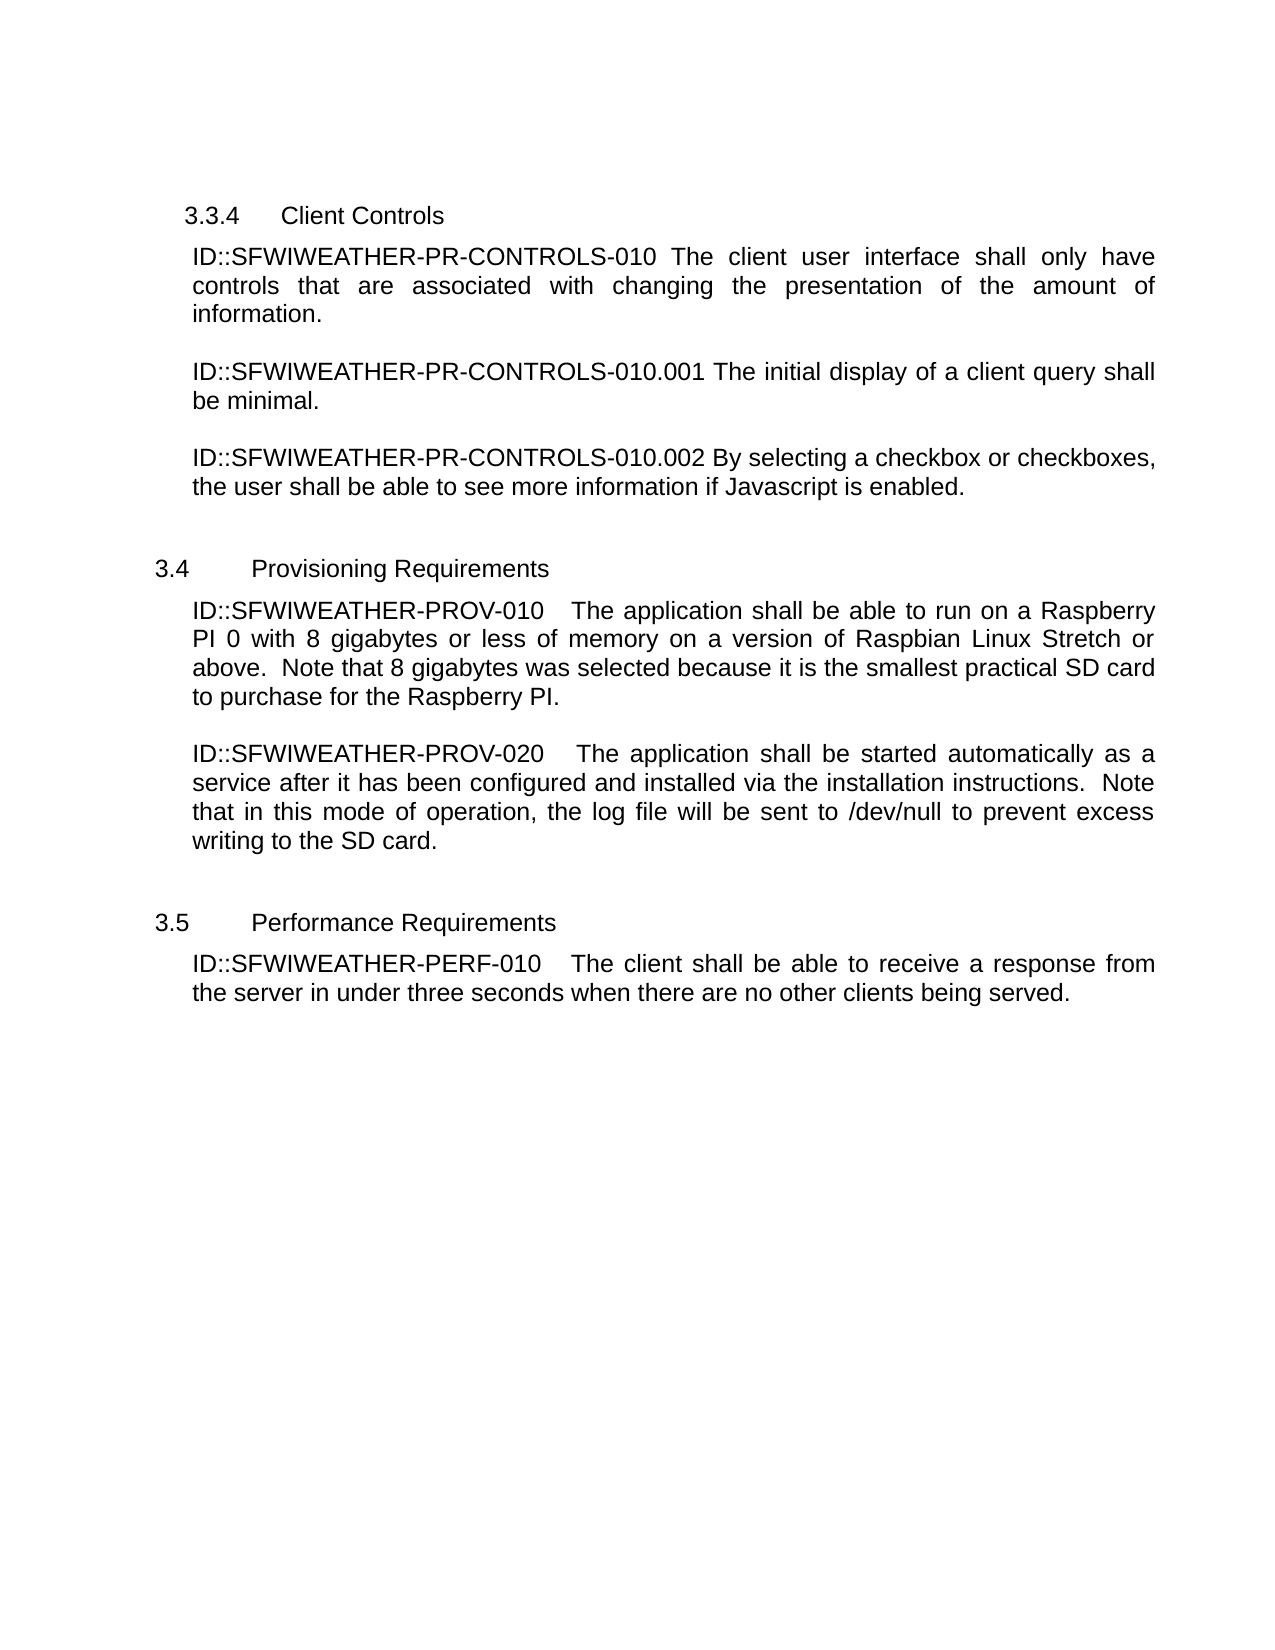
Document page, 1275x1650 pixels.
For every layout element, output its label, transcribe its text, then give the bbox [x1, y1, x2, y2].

subtitle Provisioning Requirements [148, 554, 1157, 583]
text ID::SFWIWEATHER-PR-CONTROLS-010.001 The initial display of a client query shall be minimal. [192, 357, 1157, 414]
text ID::SFWIWEATHER-PR-CONTROLS-010.002 By selecting a checkbox or checkboxes, the user shall be able to see more information if Javascript is enabled. [192, 443, 1157, 501]
text ID::SFWIWEATHER-PROV-020 The application shall be started automatically as a service after it has been configured and installed via the installation instructions. Note that in this mode of operation, the log file will be sent to /dev/null to prevent excess writing to the SD card. [192, 739, 1157, 854]
text ID::SFWIWEATHER-PERF-010 The client shall be able to receive a response from the server in under three seconds when there are no other clients being served. [192, 949, 1157, 1007]
subtitle Client Controls [177, 201, 1157, 229]
text ID::SFWIWEATHER-PR-CONTROLS-010 The client user interface shall only have controls that are associated with changing the presentation of the amount of information. [192, 242, 1157, 328]
subtitle Performance Requirements [148, 908, 1157, 937]
text ID::SFWIWEATHER-PROV-010 The application shall be able to run on a Raspberry PI 0 with 8 gigabytes or less of memory on a version of Raspbian Linux Stretch or above. Note that 8 gigabytes was selected because it is the smallest practical SD card to purchase for the Raspberry PI. [192, 596, 1157, 711]
